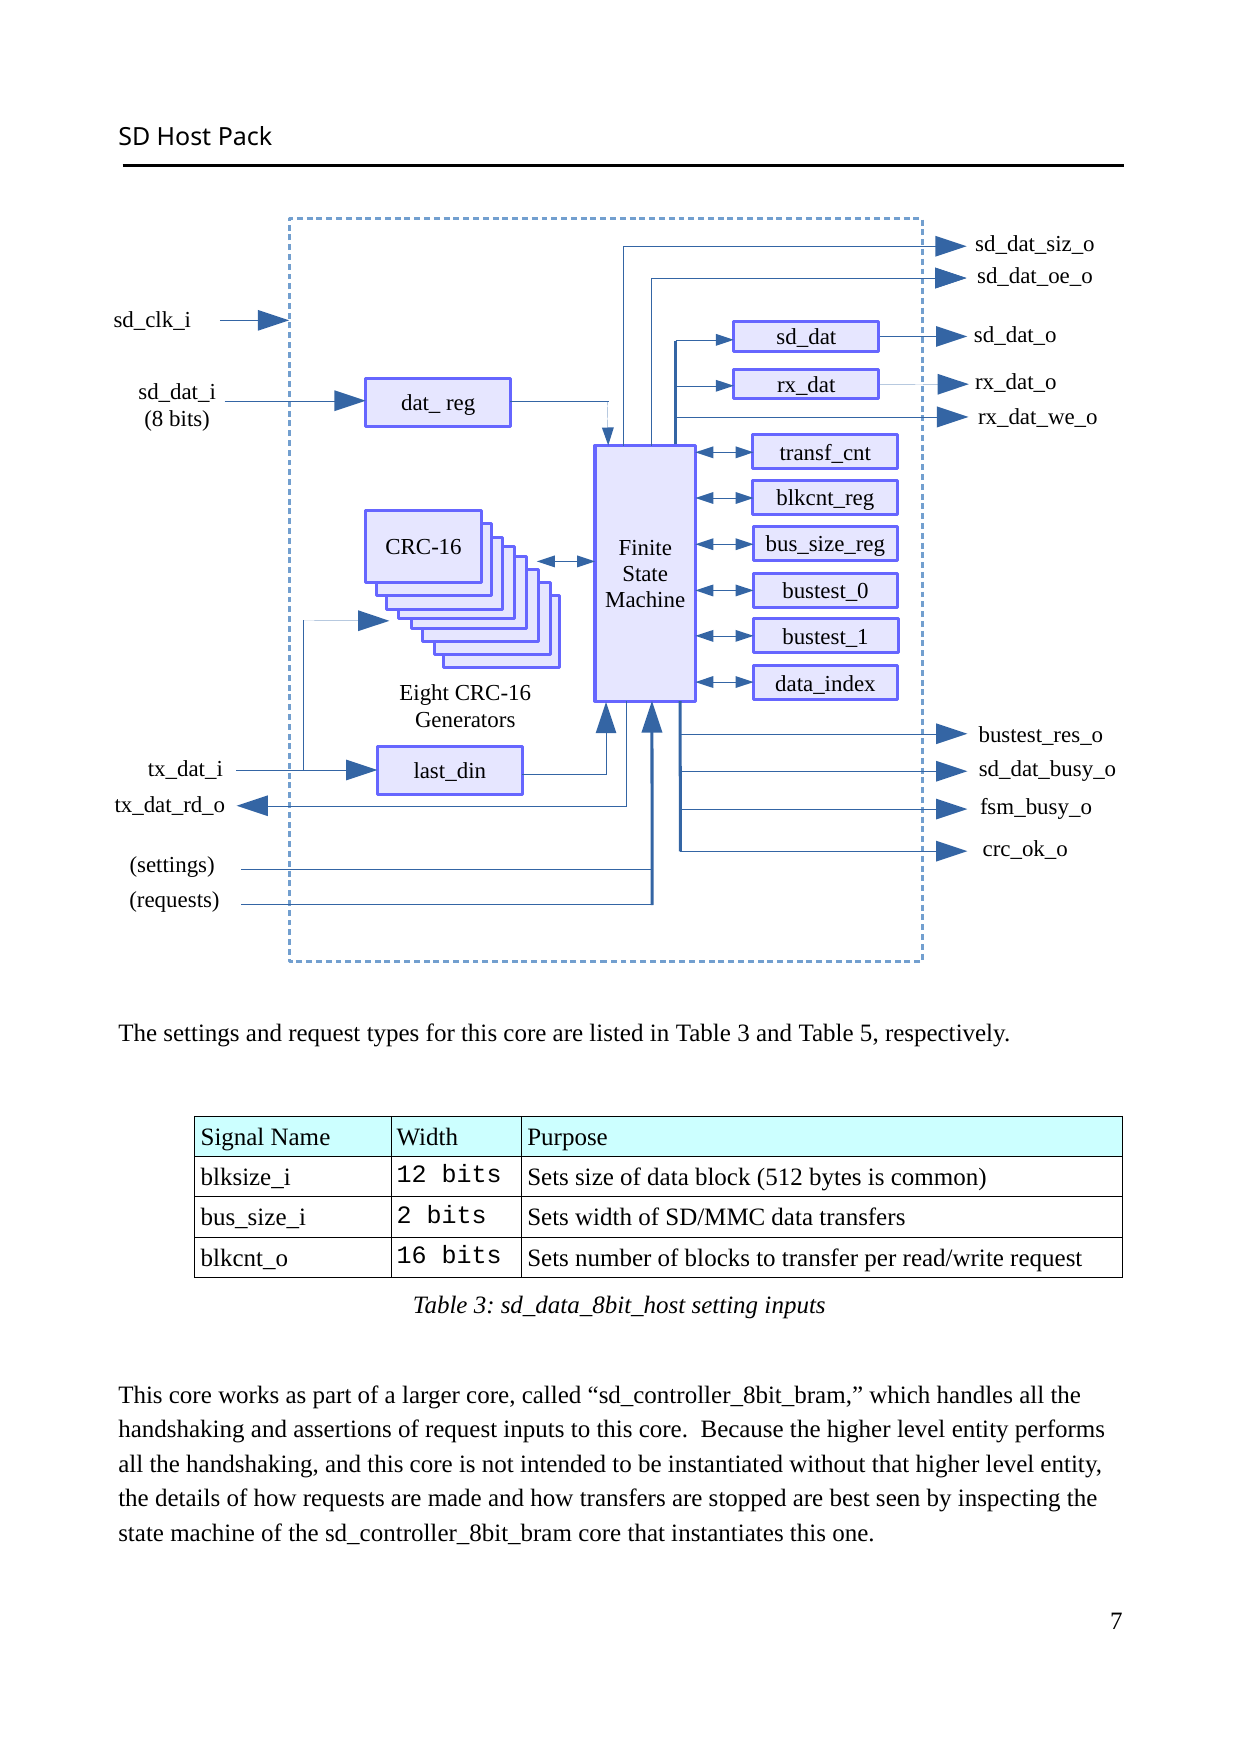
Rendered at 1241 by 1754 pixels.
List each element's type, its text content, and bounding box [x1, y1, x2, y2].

table_cell Sets number of blocks to transfer per read/write request [522, 1238, 1122, 1277]
table_header Width [392, 1117, 521, 1156]
table_cell bus_size_i [195, 1197, 391, 1237]
table_header Signal Name [195, 1117, 391, 1156]
table_cell 12 bits [392, 1157, 521, 1196]
text This core works as part of a larger core, called “sd_controller_8bit_bram,” which handles all the handshaking and assertions of request inputs to this core. Because the higher level entity performs all the handshaking, and this core is not intended to be instantiated without that higher level entity, the details of how requests are made and how transfers are stopped are best seen by inspecting the state machine of the sd_controller_8bit_bram core that instantiates this one. [118, 1380, 1122, 1547]
table_cell 2 bits [392, 1197, 521, 1237]
table_cell blkcnt_o [195, 1238, 391, 1277]
text The settings and request types for this core are listed in Table 3 and Table 5, respectively. [118, 1018, 1122, 1046]
table_cell Sets size of data block (512 bytes is common) [522, 1157, 1122, 1196]
table_cell 16 bits [392, 1238, 521, 1277]
text Table 3: sd_data_8bit_host setting inputs [118, 1290, 1122, 1318]
table_cell Sets width of SD/MMC data transfers [522, 1197, 1122, 1237]
table_cell blksize_i [195, 1157, 391, 1196]
table_header Purpose [522, 1117, 1122, 1156]
